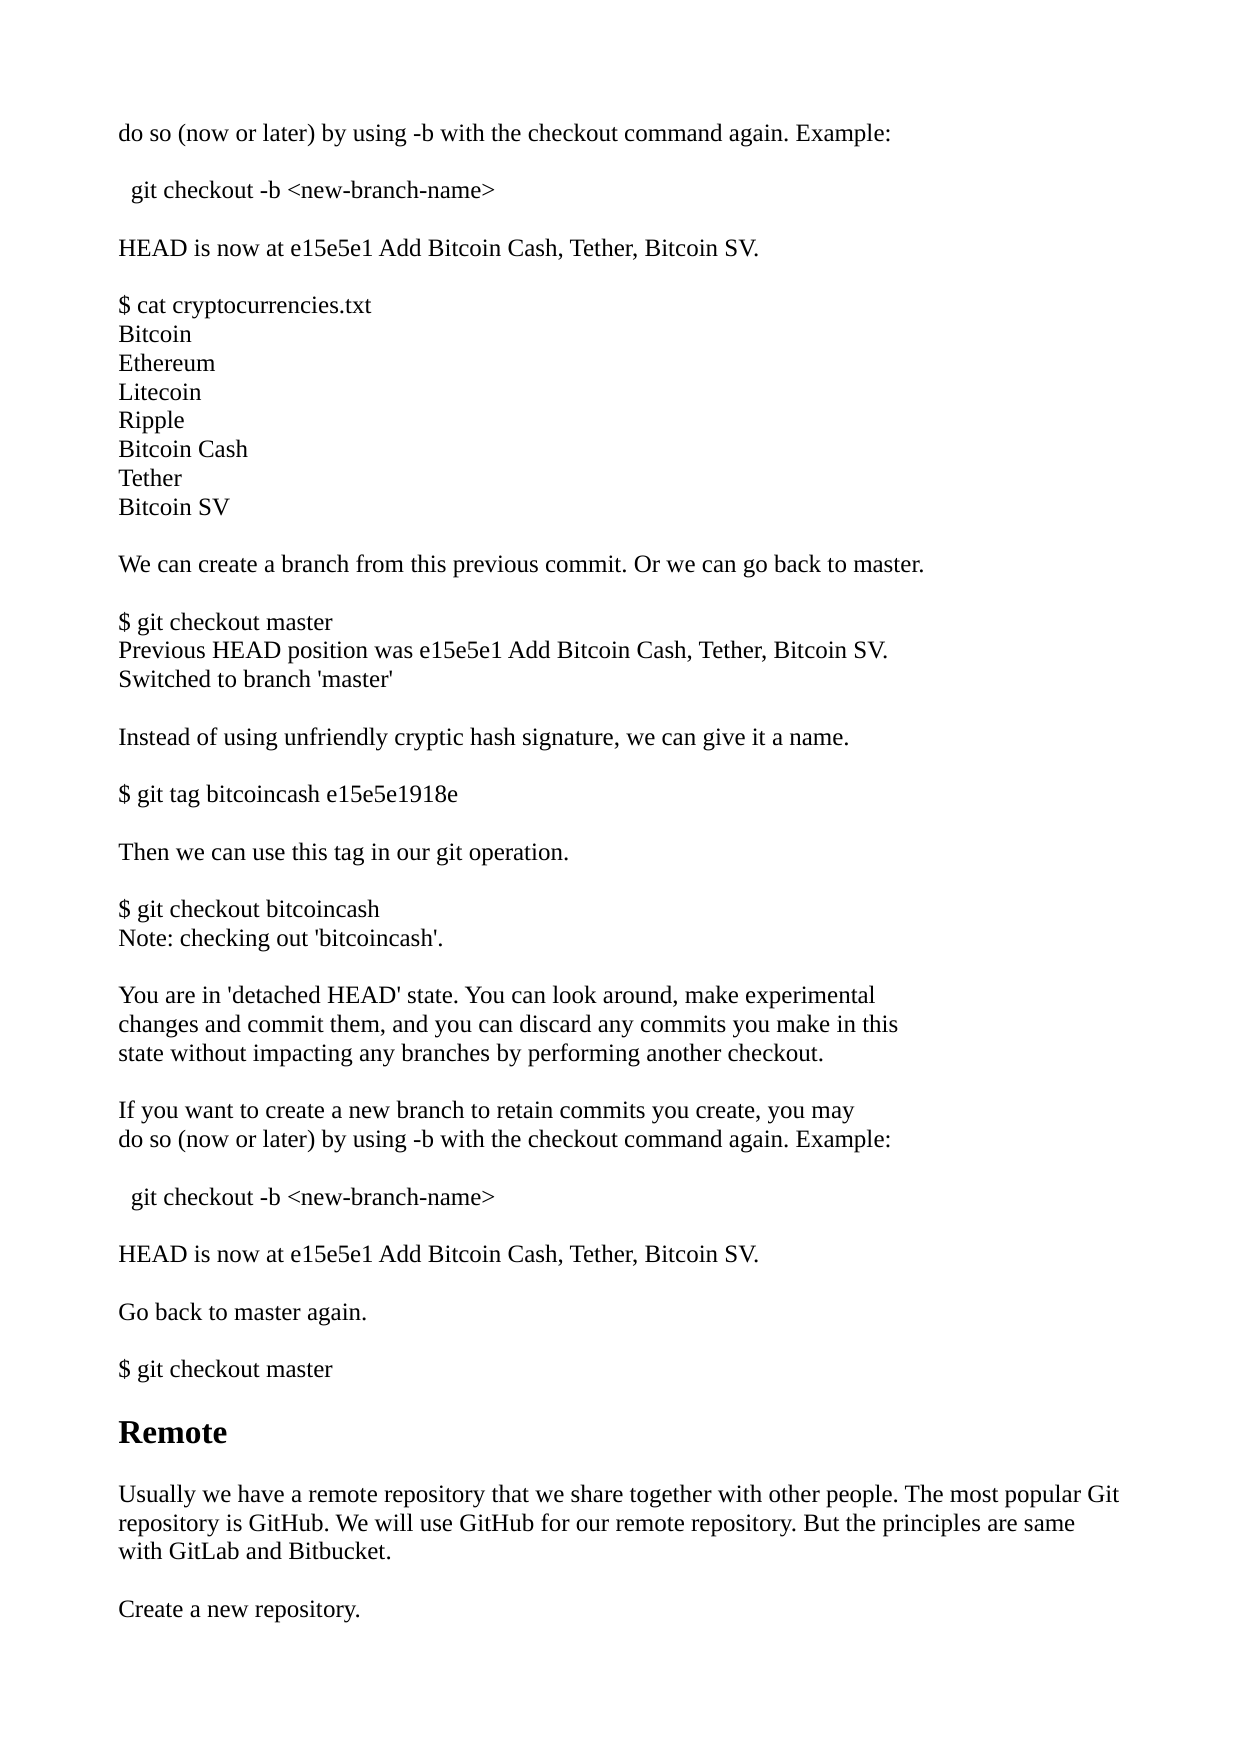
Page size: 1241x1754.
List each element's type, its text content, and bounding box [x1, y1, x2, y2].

text Note: checking out 'bitcoincash'. [118, 923, 1122, 952]
text git checkout -b <new-branch-name> [118, 1182, 1122, 1211]
text Ethereum [118, 348, 1122, 377]
text Litecoin [118, 377, 1122, 406]
text Bitcoin [118, 319, 1122, 348]
text Switched to branch 'master' [118, 664, 1122, 693]
text You are in 'detached HEAD' state. You can look around, make experimental [118, 981, 1122, 1009]
text $ git checkout master [118, 607, 1122, 636]
text $ git tag bitcoincash e15e5e1918e [118, 779, 1122, 808]
text HEAD is now at e15e5e1 Add Bitcoin Cash, Tether, Bitcoin SV. [118, 1239, 1122, 1268]
text Bitcoin SV [118, 492, 1122, 521]
text $ cat cryptocurrencies.txt [118, 291, 1122, 319]
text Instead of using unfriendly cryptic hash signature, we can give it a name. [118, 722, 1122, 751]
text Bitcoin Cash [118, 434, 1122, 463]
text We can create a branch from this previous commit. Or we can go back to master. [118, 549, 1122, 578]
text Tether [118, 463, 1122, 492]
text Then we can use this tag in our git operation. [118, 837, 1122, 866]
text changes and commit them, and you can discard any commits you make in this [118, 1009, 1122, 1038]
text $ git checkout bitcoincash [118, 894, 1122, 923]
text do so (now or later) by using -b with the checkout command again. Example: [118, 1124, 1122, 1153]
text git checkout -b <new-branch-name> [118, 176, 1122, 204]
text do so (now or later) by using -b with the checkout command again. Example: [118, 118, 1122, 147]
text Previous HEAD position was e15e5e1 Add Bitcoin Cash, Tether, Bitcoin SV. [118, 636, 1122, 664]
text Create a new repository. [118, 1594, 1122, 1623]
text HEAD is now at e15e5e1 Add Bitcoin Cash, Tether, Bitcoin SV. [118, 233, 1122, 262]
text If you want to create a new branch to retain commits you create, you may [118, 1096, 1122, 1124]
text $ git checkout master [118, 1354, 1122, 1383]
text Go back to master again. [118, 1297, 1122, 1326]
text Ripple [118, 406, 1122, 434]
text Usually we have a remote repository that we share together with other people. The most popular Git repository is GitHub. We will use GitHub for our remote repository. But the principles are same with GitLab and Bitbucket. [118, 1479, 1122, 1565]
text Remote [118, 1412, 1122, 1450]
text state without impacting any branches by performing another checkout. [118, 1038, 1122, 1067]
